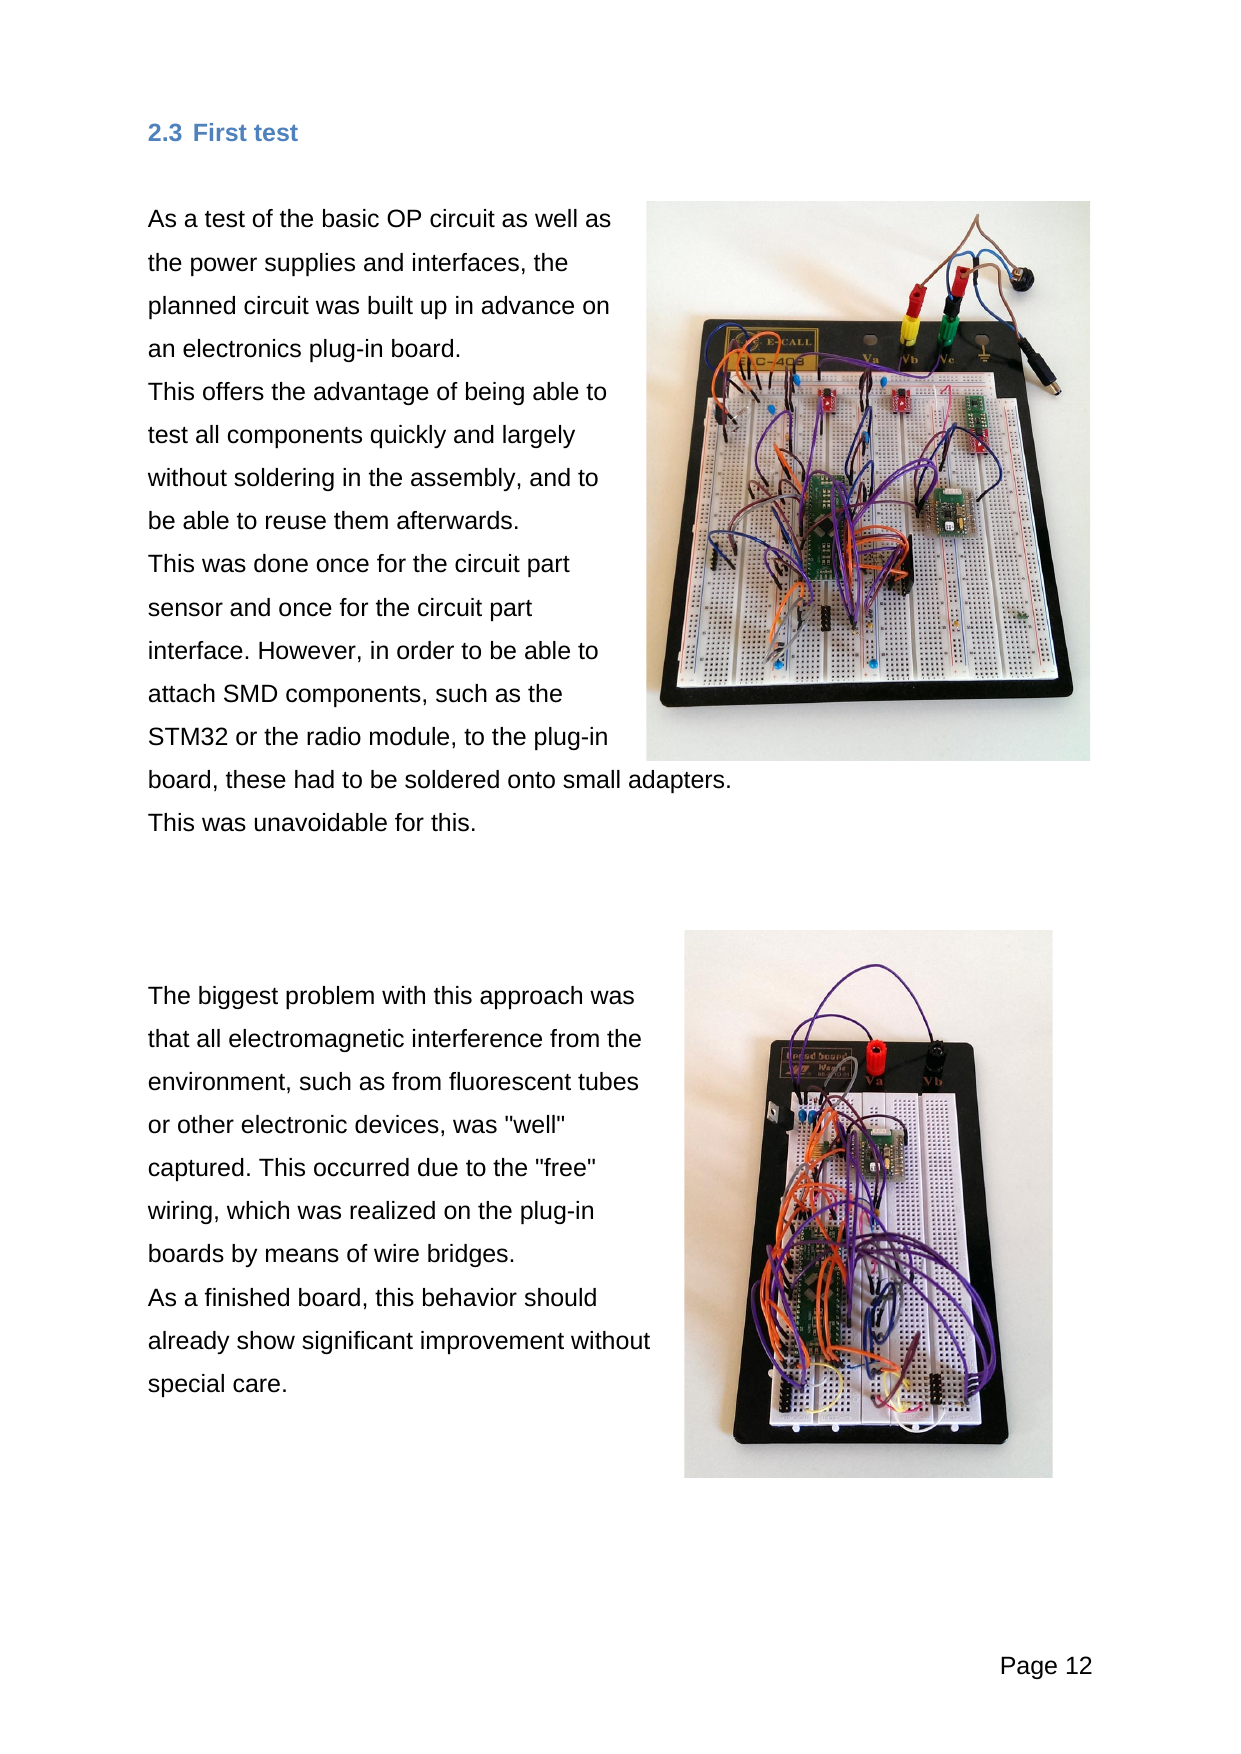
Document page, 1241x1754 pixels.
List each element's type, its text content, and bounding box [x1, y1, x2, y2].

subtitle First test [148, 118, 1092, 147]
text The biggest problem with this approach was that all electromagnetic interference from the environment, such as from fluorescent tubes or other electronic devices, was "well" captured. This occurred due to the "free" wiring, which was realized on the plug-in boards by means of wire bridges. [148, 981, 684, 1268]
picture [646, 201, 1094, 763]
text As a finished board, this behavior should already show significant improvement without special care. [148, 1282, 684, 1397]
text As a test of the basic OP circuit as well as the power supplies and interfaces, the planned circuit was built up in advance on an electronics plug-in board. [148, 204, 646, 362]
text [1058, 981, 1092, 1268]
text This was done once for the circuit part sensor and once for the circuit part interface. However, in order to be able to attach SMD components, such as the STM32 or the radio module, to the plug-in board, these had to be soldered onto small adapters. [148, 549, 1092, 794]
text This offers the advantage of being able to test all components quickly and largely without soldering in the assembly, and to be able to reuse them afterwards. [148, 377, 646, 535]
text [1058, 1282, 1092, 1397]
picture [684, 930, 1058, 1479]
text This was unavoidable for this. [148, 808, 1092, 837]
